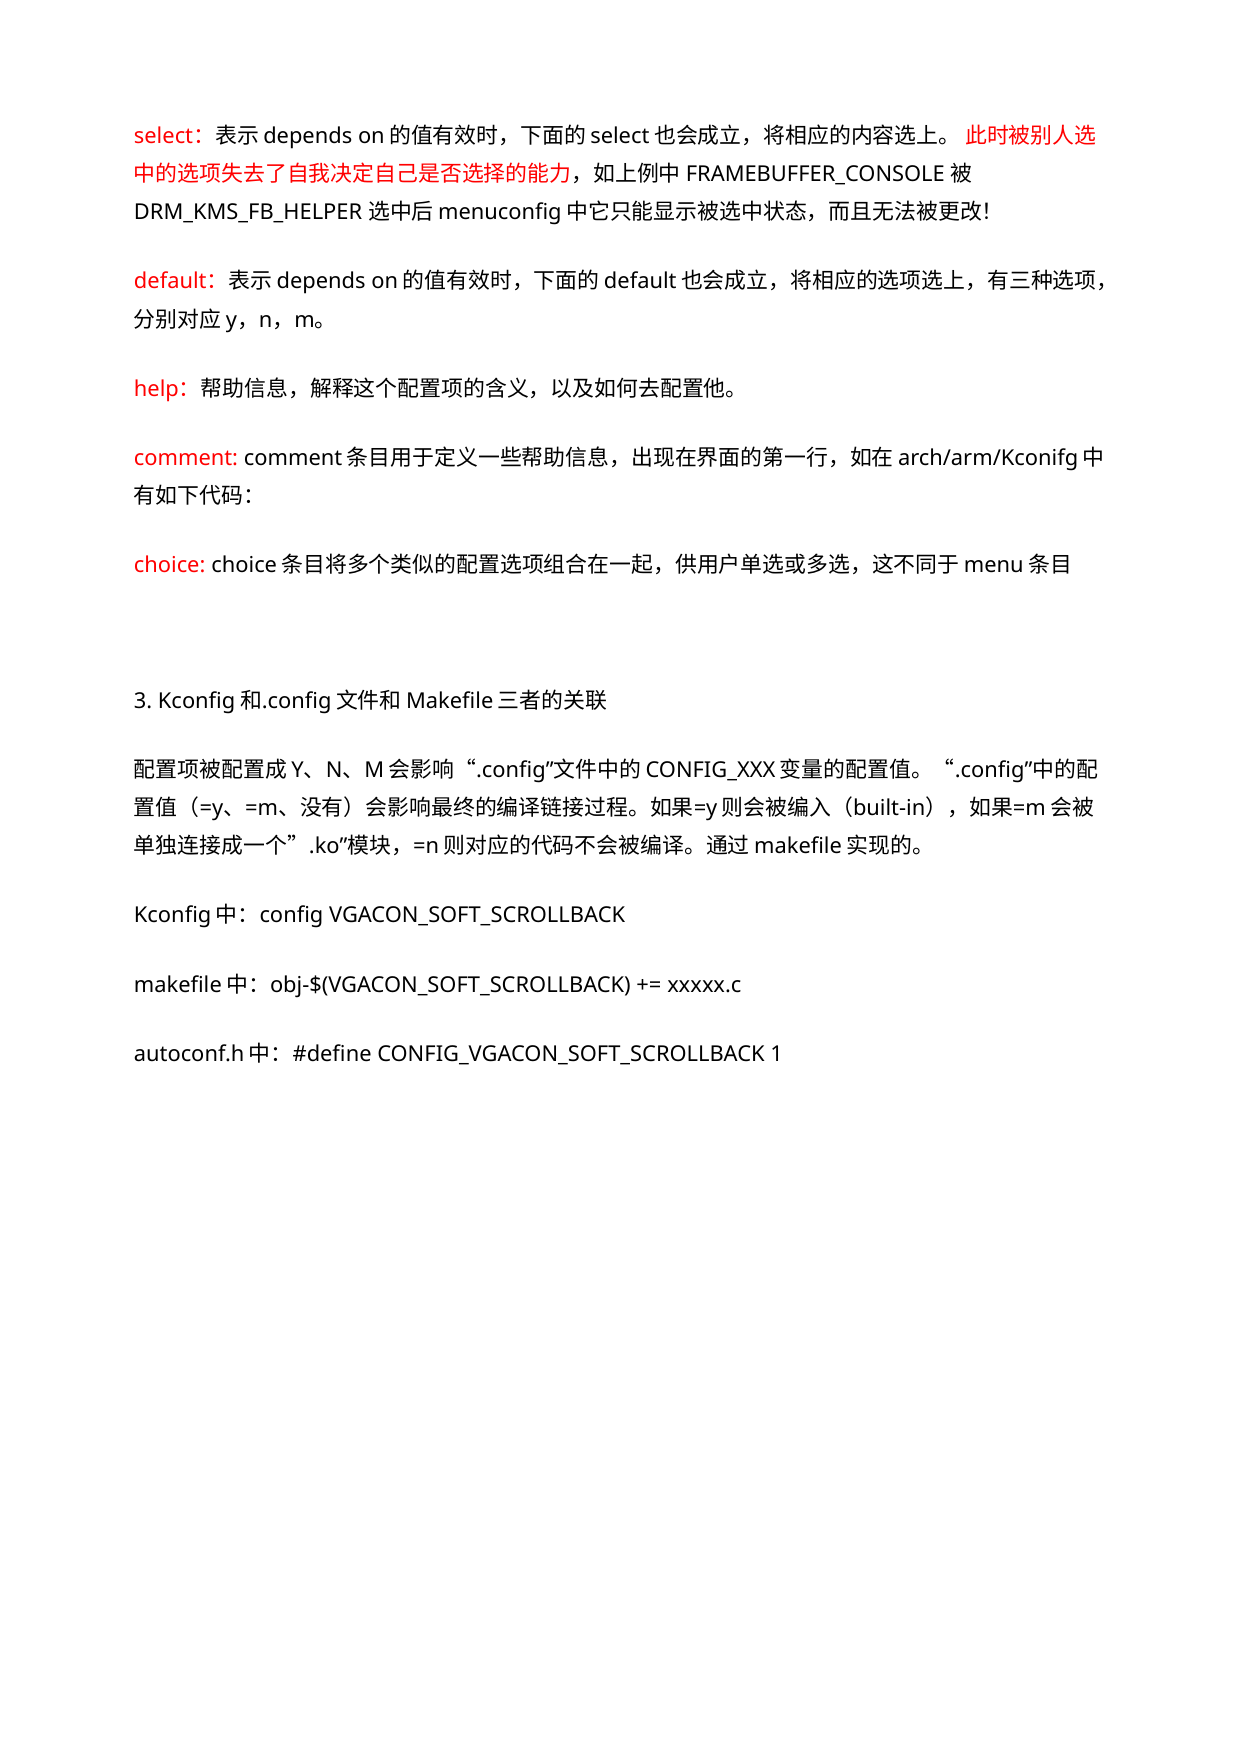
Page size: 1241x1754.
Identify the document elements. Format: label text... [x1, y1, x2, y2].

text Kconfig中：config VGACON_SOFT_SCROLLBACK [134, 897, 1106, 929]
text help：帮助信息，解释这个配置项的含义，以及如何去配置他。 [134, 371, 1106, 403]
text comment: comment条目用于定义一些帮助信息，出现在界面的第一行，如在arch/arm/Kconifg中有如下代码： [134, 440, 1106, 510]
text 3. Kconfig和.config文件和Makefile三者的关联 [134, 683, 1106, 714]
text select：表示depends on的值有效时，下面的select也会成立，将相应的内容选上。 此时被别人选中的选项失去了自我决定自己是否选择的能力，如上例中 FRAMEBUFFER_CONSOLE 被 DRM_KMS_FB_HELPER 选中后menuconfig中它只能显示被选中状态，而且无法被更改！ [134, 118, 1106, 226]
text default：表示depends on的值有效时，下面的default也会成立，将相应的选项选上，有三种选项，分别对应y，n，m。 [134, 263, 1106, 333]
text 配置项被配置成Y、N、M会影响“.config”文件中的CONFIG_XXX变量的配置值。“.config”中的配置值（=y、=m、没有）会影响最终的编译链接过程。如果=y则会被编入（built-in），如果=m会被单独连接成一个”.ko”模块，=n则对应的代码不会被编译。通过makefile实现的。 [134, 752, 1106, 860]
text makefile中：obj-$(VGACON_SOFT_SCROLLBACK) += xxxxx.c [134, 967, 1106, 998]
text choice: choice条目将多个类似的配置选项组合在一起，供用户单选或多选，这不同于menu条目 [134, 547, 1106, 579]
text autoconf.h中：#define CONFIG_VGACON_SOFT_SCROLLBACK 1 [134, 1036, 1106, 1068]
